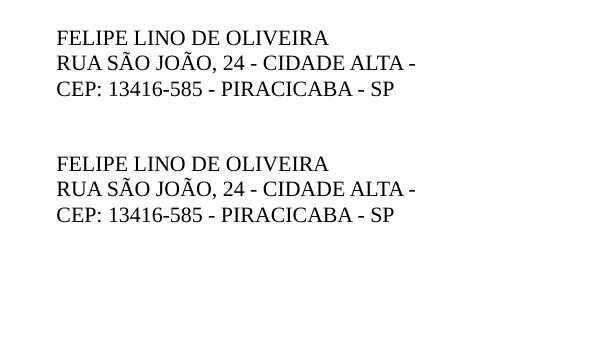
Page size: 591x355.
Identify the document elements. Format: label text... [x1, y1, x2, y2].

text RUA SÃO JOÃO, 24 - CIDADE ALTA - [56, 176, 528, 202]
text FELIPE LINO DE OLIVEIRA [56, 151, 487, 176]
text RUA SÃO JOÃO, 24 - CIDADE ALTA - [56, 50, 528, 76]
text CEP: 13416-585 - PIRACICABA - SP [56, 202, 469, 227]
text CEP: 13416-585 - PIRACICABA - SP [56, 76, 469, 101]
text FELIPE LINO DE OLIVEIRA [56, 25, 528, 50]
